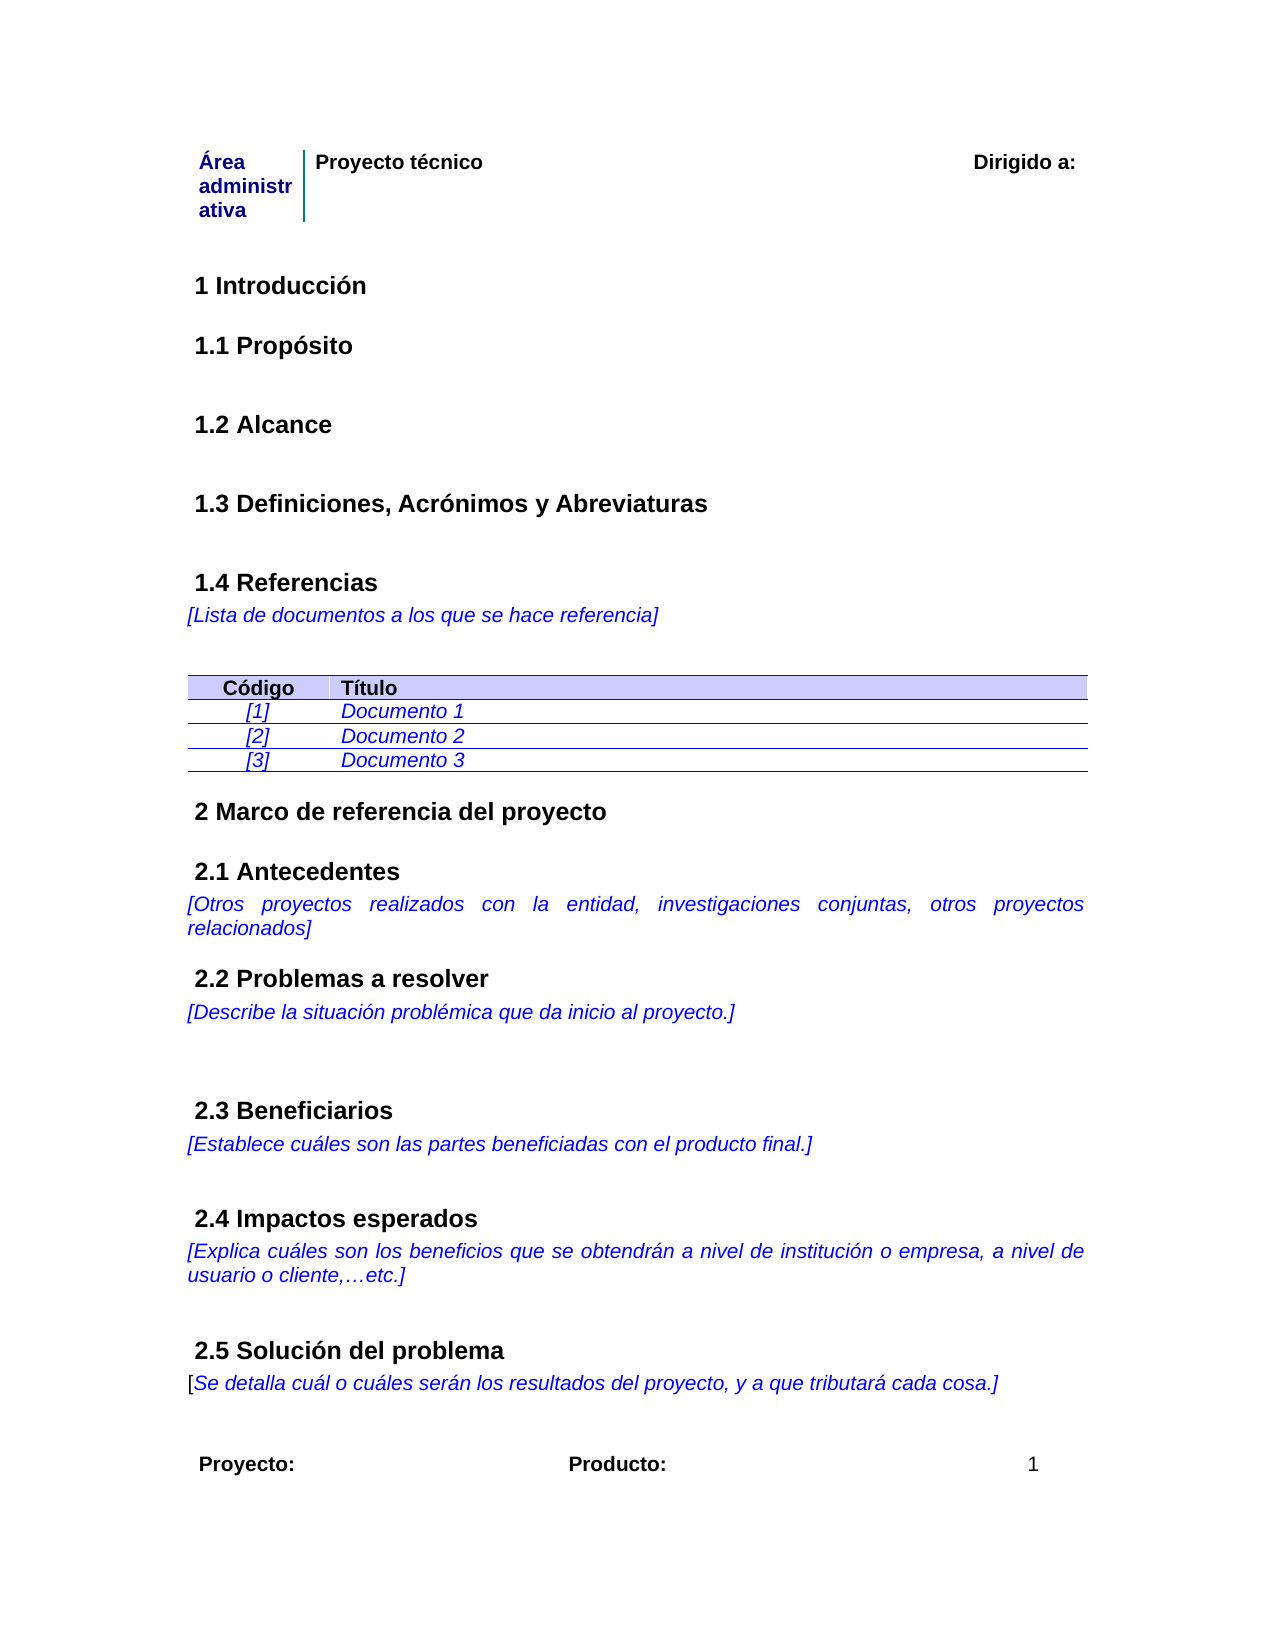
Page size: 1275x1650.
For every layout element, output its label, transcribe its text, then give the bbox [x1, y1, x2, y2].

table_header Código [188, 676, 329, 699]
subtitle Alcance [187, 410, 1087, 439]
subtitle Introducción [187, 271, 1087, 299]
table_cell [3] [188, 749, 329, 771]
text [Explica cuáles son los beneficios que se obtendrán a nivel de institución o empresa, a nivel de usuario o cliente,…etc.] [187, 1239, 1087, 1287]
subtitle Impactos esperados [187, 1204, 1087, 1233]
subtitle Propósito [187, 331, 1087, 359]
text [Se detalla cuál o cuáles serán los resultados del proyecto, y a que tributará cada cosa.] [187, 1371, 1087, 1395]
subtitle Antecedentes [187, 857, 1087, 885]
subtitle Beneficiarios [187, 1096, 1087, 1125]
table_cell Documento 1 [330, 700, 1087, 723]
table_cell Documento 3 [330, 749, 1087, 771]
text [Otros proyectos realizados con la entidad, investigaciones conjuntas, otros proyectos relacionados] [187, 892, 1087, 939]
text [Lista de documentos a los que se hace referencia] [187, 603, 1087, 627]
subtitle Referencias [187, 568, 1087, 597]
table_header Título [330, 676, 1087, 699]
table_cell Documento 2 [330, 724, 1087, 747]
text [Describe la situación problémica que da inicio al proyecto.] [187, 999, 1087, 1023]
subtitle Problemas a resolver [187, 964, 1087, 993]
text [Establece cuáles son las partes beneficiadas con el producto final.] [187, 1131, 1087, 1155]
subtitle Solución del problema [187, 1336, 1087, 1365]
subtitle Definiciones, Acrónimos y Abreviaturas [187, 489, 1087, 518]
table_cell [2] [188, 724, 329, 747]
subtitle Marco de referencia del proyecto [187, 797, 1087, 825]
table_cell [1] [188, 700, 329, 723]
